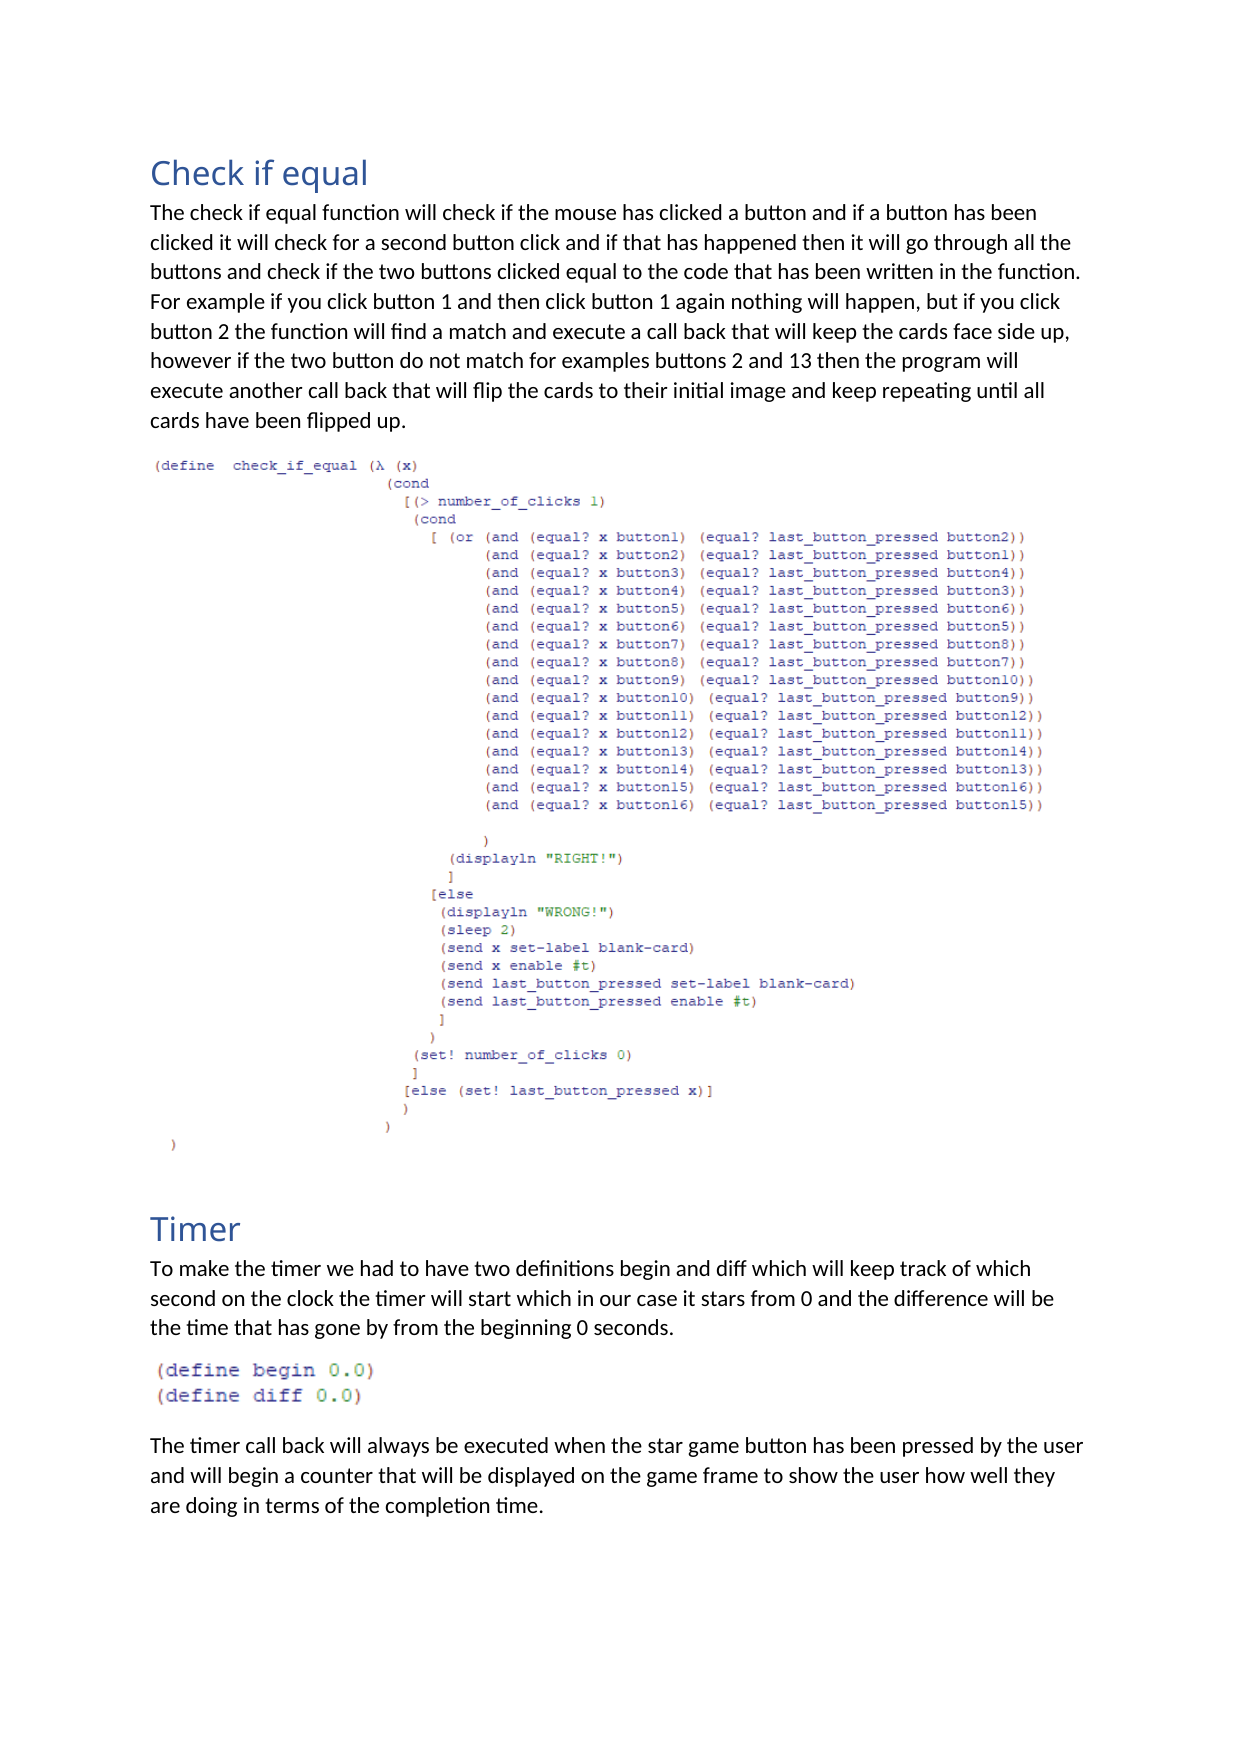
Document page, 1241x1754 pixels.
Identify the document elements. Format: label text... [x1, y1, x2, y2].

text The timer call back will always be executed when the star game button has been pressed by the user and will begin a counter that will be displayed on the game frame to show the user how well they are doing in terms of the completion time. [150, 1431, 1090, 1519]
subtitle Timer [150, 1206, 1090, 1251]
text The check if equal function will check if the mouse has clicked a button and if a button has been clicked it will check for a second button click and if that has happened then it will go through all the buttons and check if the two buttons clicked equal to the code that has been written in the function. For example if you click button 1 and then click button 1 again nothing will happen, but if you click button 2 the function will find a match and execute a call back that will keep the cards face side up, however if the two button do not match for examples buttons 2 and 13 then the program will execute another call back that will flip the cards to their initial image and keep repeating until all cards have been flipped up. [150, 198, 1090, 434]
subtitle Check if equal [150, 150, 1090, 195]
text To make the timer we had to have two definitions begin and diff which will keep track of which second on the clock the timer will start which in our case it stars from 0 and the difference will be the time that has gone by from the beginning 0 seconds. [150, 1254, 1090, 1342]
